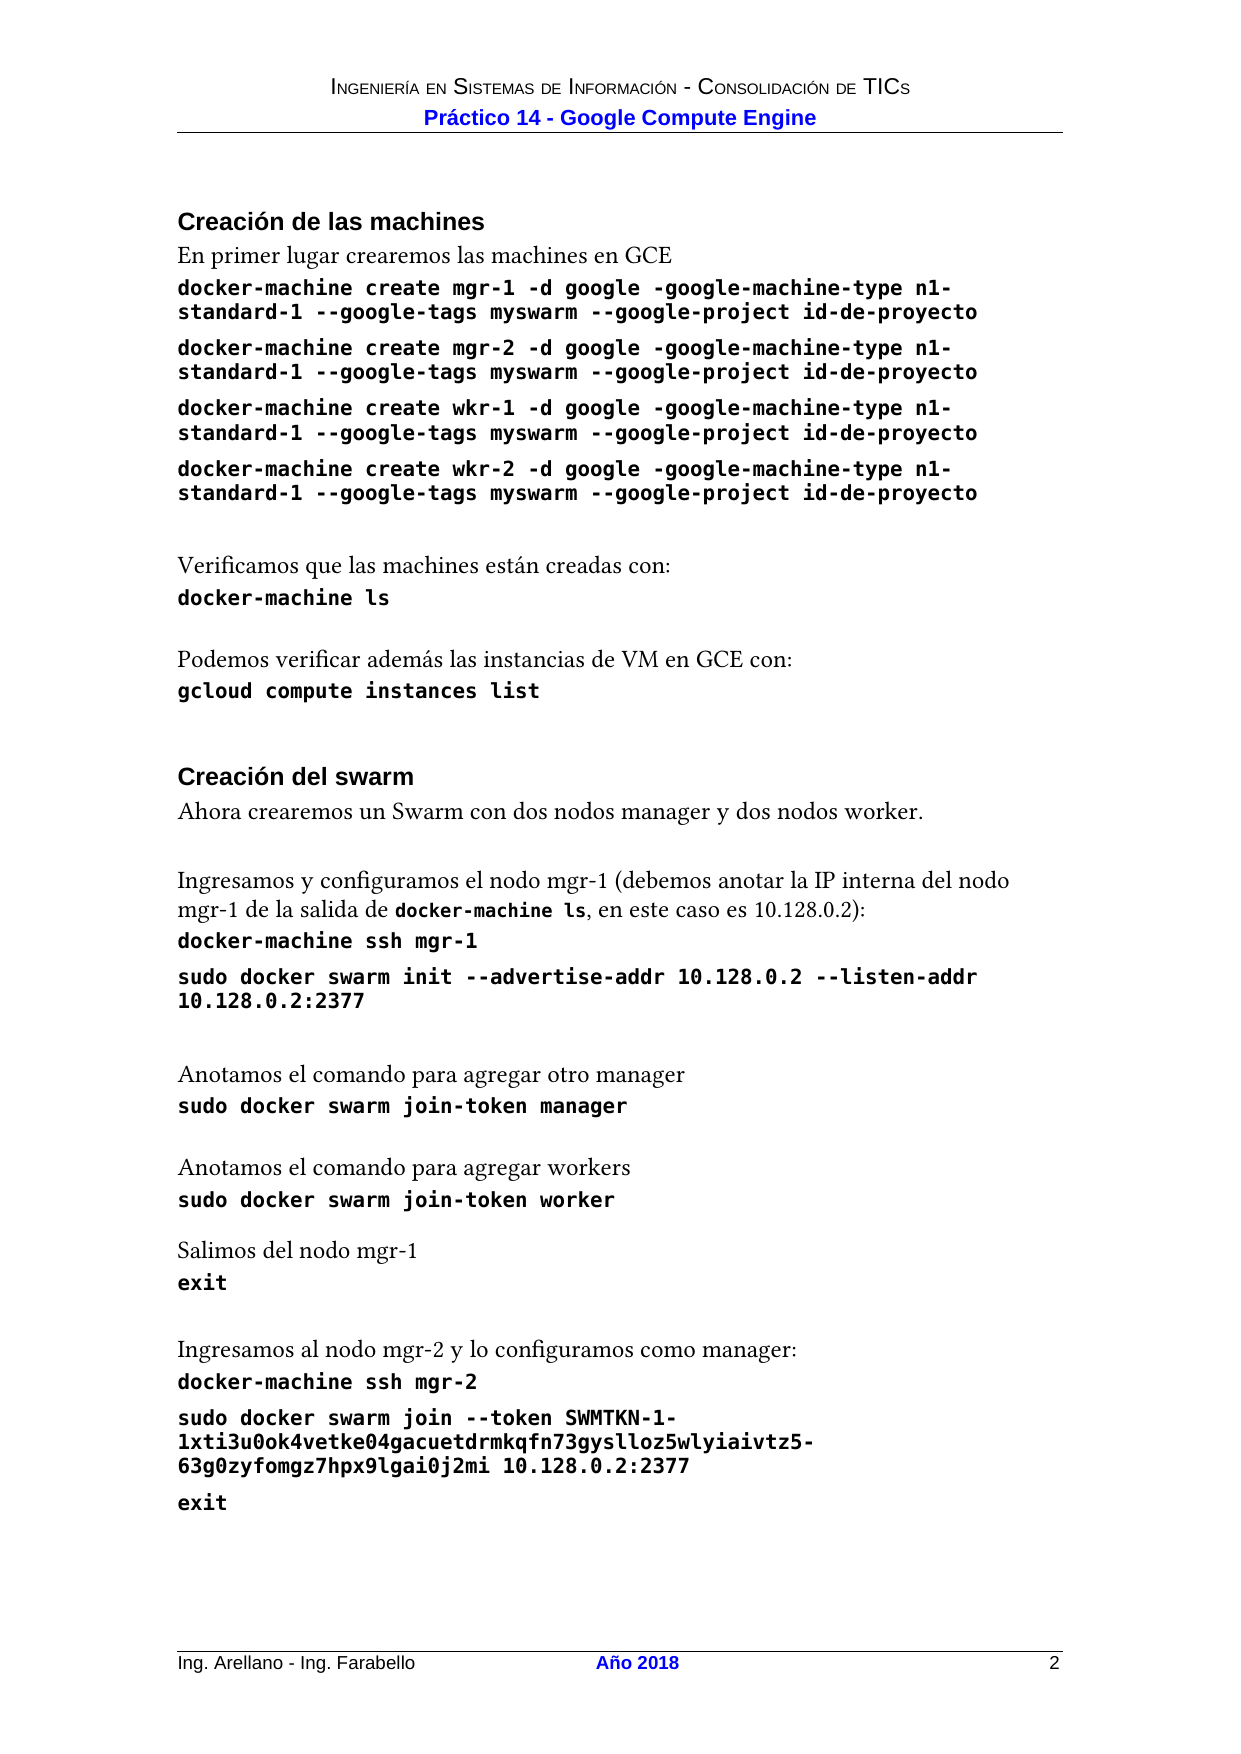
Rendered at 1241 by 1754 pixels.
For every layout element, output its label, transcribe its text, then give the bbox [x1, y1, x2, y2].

text docker-machine create mgr-1 -d google -google-machine-type n1-standard-1 --google-tags myswarm --google-project id-de-proyecto [177, 276, 1063, 324]
text docker-machine ssh mgr-2 [177, 1370, 1063, 1394]
text Verificamos que las machines están creadas con: [177, 552, 1063, 580]
text docker-machine create wkr-2 -d google -google-machine-type n1-standard-1 --google-tags myswarm --google-project id-de-proyecto [177, 457, 1063, 505]
text sudo docker swarm join-token worker [177, 1188, 1063, 1212]
text Salimos del nodo mgr-1 [177, 1236, 1063, 1265]
text sudo docker swarm init --advertise-addr 10.128.0.2 --listen-addr 10.128.0.2:2377 [177, 965, 1063, 1014]
text Ahora crearemos un Swarm con dos nodos manager y dos nodos worker. [177, 797, 1063, 826]
text docker-machine ls [177, 586, 1063, 610]
text exit [177, 1491, 1063, 1515]
text Anotamos el comando para agregar workers [177, 1153, 1063, 1182]
text Podemos verificar además las instancias de VM en GCE con: [177, 645, 1063, 673]
subtitle Creación del swarm [177, 763, 1063, 791]
text En primer lugar crearemos las machines en GCE [177, 241, 1063, 270]
text exit [177, 1271, 1063, 1295]
text docker-machine create wkr-1 -d google -google-machine-type n1-standard-1 --google-tags myswarm --google-project id-de-proyecto [177, 397, 1063, 445]
text sudo docker swarm join-token manager [177, 1095, 1063, 1119]
text docker-machine ssh mgr-1 [177, 929, 1063, 954]
text sudo docker swarm join --token SWMTKN-1-1xti3u0ok4vetke04gacuetdrmkqfn73gyslloz5wlyiaivtz5-63g0zyfomgz7hpx9lgai0j2mi 10.128.0.2:2377 [177, 1406, 1063, 1479]
subtitle Creación de las machines [177, 207, 1063, 235]
text docker-machine create mgr-2 -d google -google-machine-type n1-standard-1 --google-tags myswarm --google-project id-de-proyecto [177, 336, 1063, 385]
text Ingresamos al nodo mgr-2 y lo configuramos como manager: [177, 1336, 1063, 1364]
text gcloud compute instances list [177, 679, 1063, 704]
text Anotamos el comando para agregar otro manager [177, 1060, 1063, 1089]
text Ingresamos y configuramos el nodo mgr-1 (debemos anotar la IP interna del nodo mgr-1 de la salida de docker-machine ls, en este caso es 10.128.0.2): [177, 866, 1063, 923]
